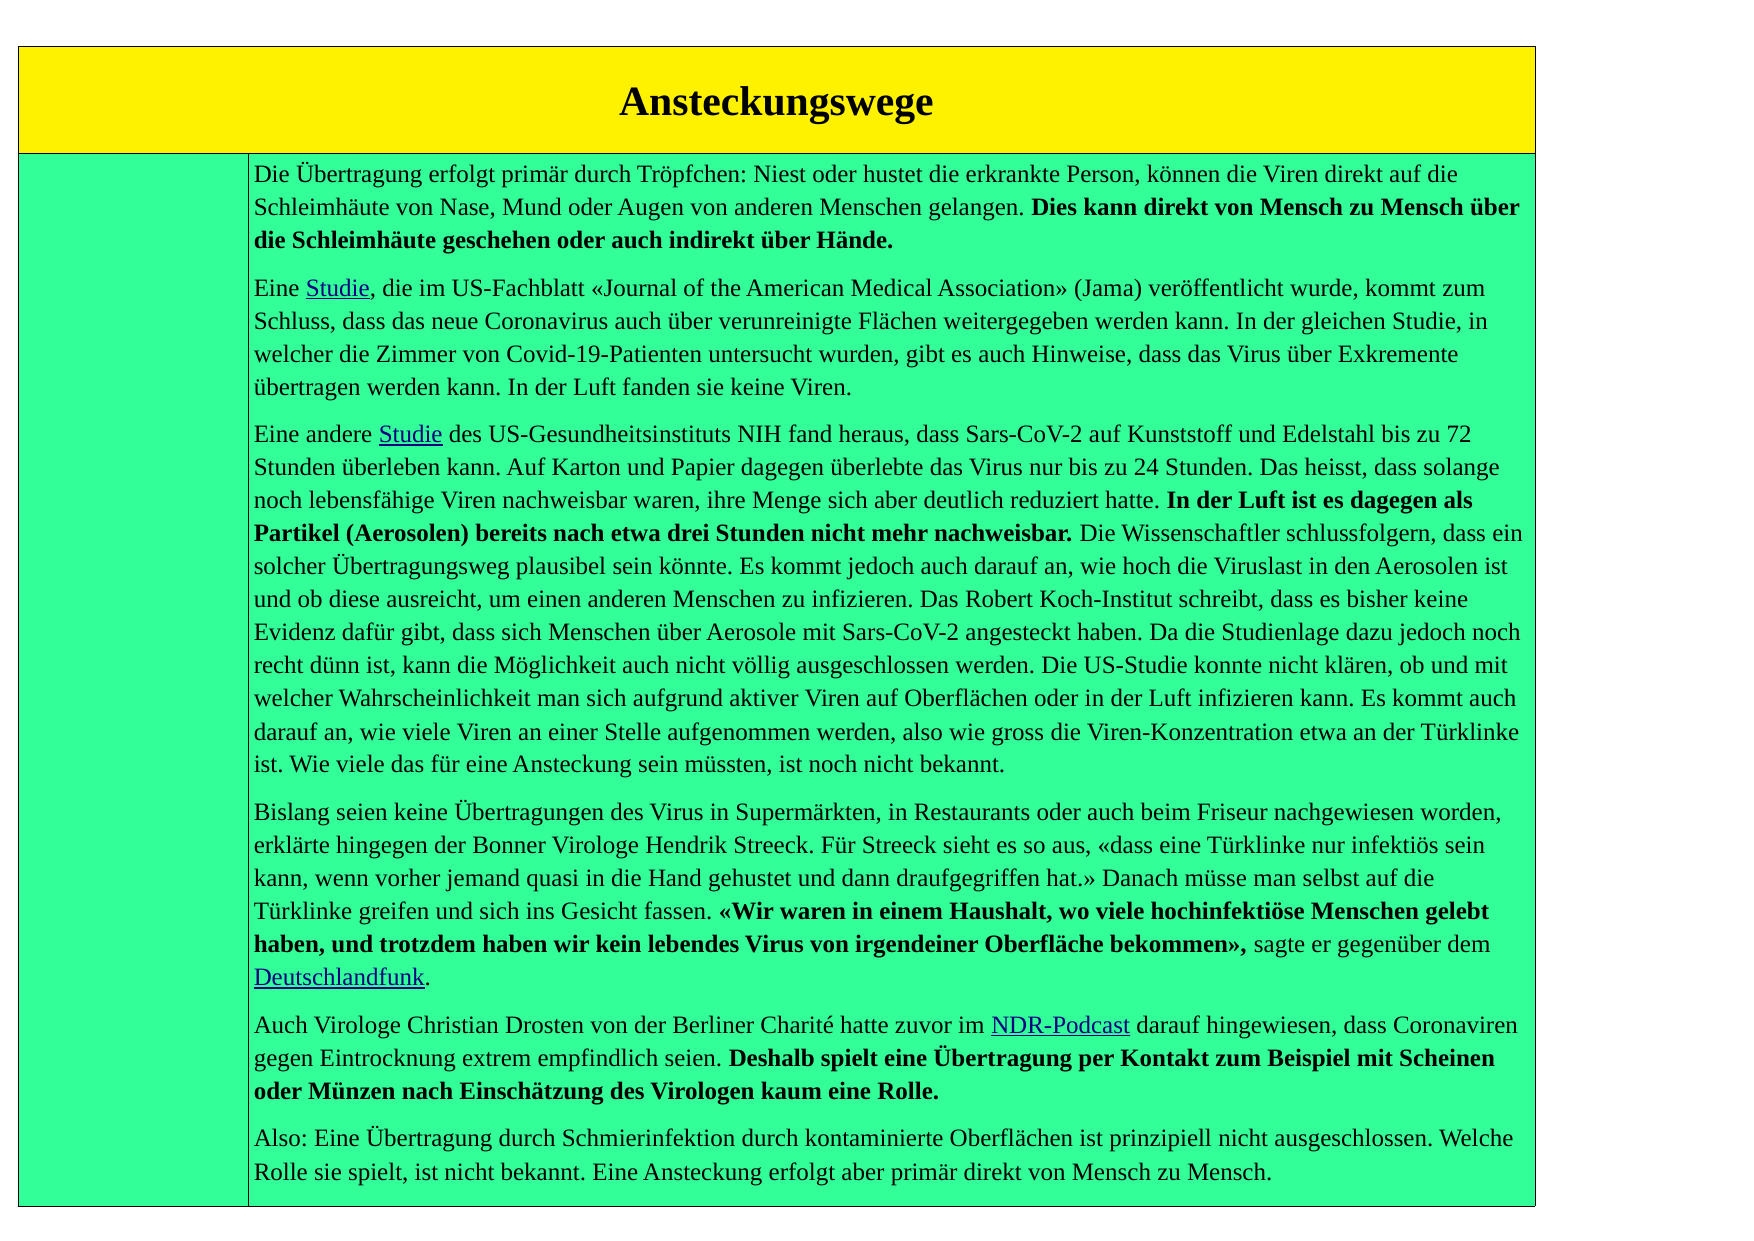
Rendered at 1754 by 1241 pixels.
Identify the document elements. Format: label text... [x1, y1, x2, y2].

table_header Ansteckungswege [19, 47, 1535, 153]
table_cell [19, 154, 248, 1206]
table_cell Die Übertragung erfolgt primär durch Tröpfchen: Niest oder hustet die erkrankte Person, können die Viren direkt auf die Schleimhäute von Nase, Mund oder Augen von anderen Menschen gelangen. Dies kann direkt von Mensch zu Mensch über die Schleimhäute geschehen oder auch indirekt über Hände. Eine Studie, die im US-Fachblatt «Journal of the American Medical Association» (Jama) veröffentlicht wurde, kommt zum Schluss, dass das neue Coronavirus auch über verunreinigte Flächen weitergegeben werden kann. In der gleichen Studie, in welcher die Zimmer von Covid-19-Patienten untersucht wurden, gibt es auch Hinweise, dass das Virus über Exkremente übertragen werden kann. In der Luft fanden sie keine Viren. Eine andere Studie des US-Gesundheitsinstituts NIH fand heraus, dass Sars-CoV-2 auf Kunststoff und Edelstahl bis zu 72 Stunden überleben kann. Auf Karton und Papier dagegen überlebte das Virus nur bis zu 24 Stunden. Das heisst, dass solange noch lebensfähige Viren nachweisbar waren, ihre Menge sich aber deutlich reduziert hatte. In der Luft ist es dagegen als Partikel (Aerosolen) bereits nach etwa drei Stunden nicht mehr nachweisbar. Die Wissenschaftler schlussfolgern, dass ein solcher Übertragungsweg plausibel sein könnte. Es kommt jedoch auch darauf an, wie hoch die Viruslast in den Aerosolen ist und ob diese ausreicht, um einen anderen Menschen zu infizieren. Das Robert Koch-Institut schreibt, dass es bisher keine Evidenz dafür gibt, dass sich Menschen über Aerosole mit Sars-CoV-2 angesteckt haben. Da die Studienlage dazu jedoch noch recht dünn ist, kann die Möglichkeit auch nicht völlig ausgeschlossen werden. Die US-Studie konnte nicht klären, ob und mit welcher Wahrscheinlichkeit man sich aufgrund aktiver Viren auf Oberflächen oder in der Luft infizieren kann. Es kommt auch darauf an, wie viele Viren an einer Stelle aufgenommen werden, also wie gross die Viren-Konzentration etwa an der Türklinke ist. Wie viele das für eine Ansteckung sein müssten, ist noch nicht bekannt. Bislang seien keine Übertragungen des Virus in Supermärkten, in Restaurants oder auch beim Friseur nachgewiesen worden, erklärte hingegen der Bonner Virologe Hendrik Streeck. Für Streeck sieht es so aus, «dass eine Türklinke nur infektiös sein kann, wenn vorher jemand quasi in die Hand gehustet und dann draufgegriffen hat.» Danach müsse man selbst auf die Türklinke greifen und sich ins Gesicht fassen. «Wir waren in einem Haushalt, wo viele hochinfektiöse Menschen gelebt haben, und trotzdem haben wir kein lebendes Virus von irgendeiner Oberfläche bekommen», sagte er gegenüber dem Deutschlandfunk. Auch Virologe Christian Drosten von der Berliner Charité hatte zuvor im NDR-Podcast darauf hingewiesen, dass Coronaviren gegen Eintrocknung extrem empfindlich seien. Deshalb spielt eine Übertragung per Kontakt zum Beispiel mit Scheinen oder Münzen nach Einschätzung des Virologen kaum eine Rolle. Also: Eine Übertragung durch Schmierinfektion durch kontaminierte Oberflächen ist prinzipiell nicht ausgeschlossen. Welche Rolle sie spielt, ist nicht bekannt. Eine Ansteckung erfolgt aber primär direkt von Mensch zu Mensch. [249, 154, 1535, 1206]
